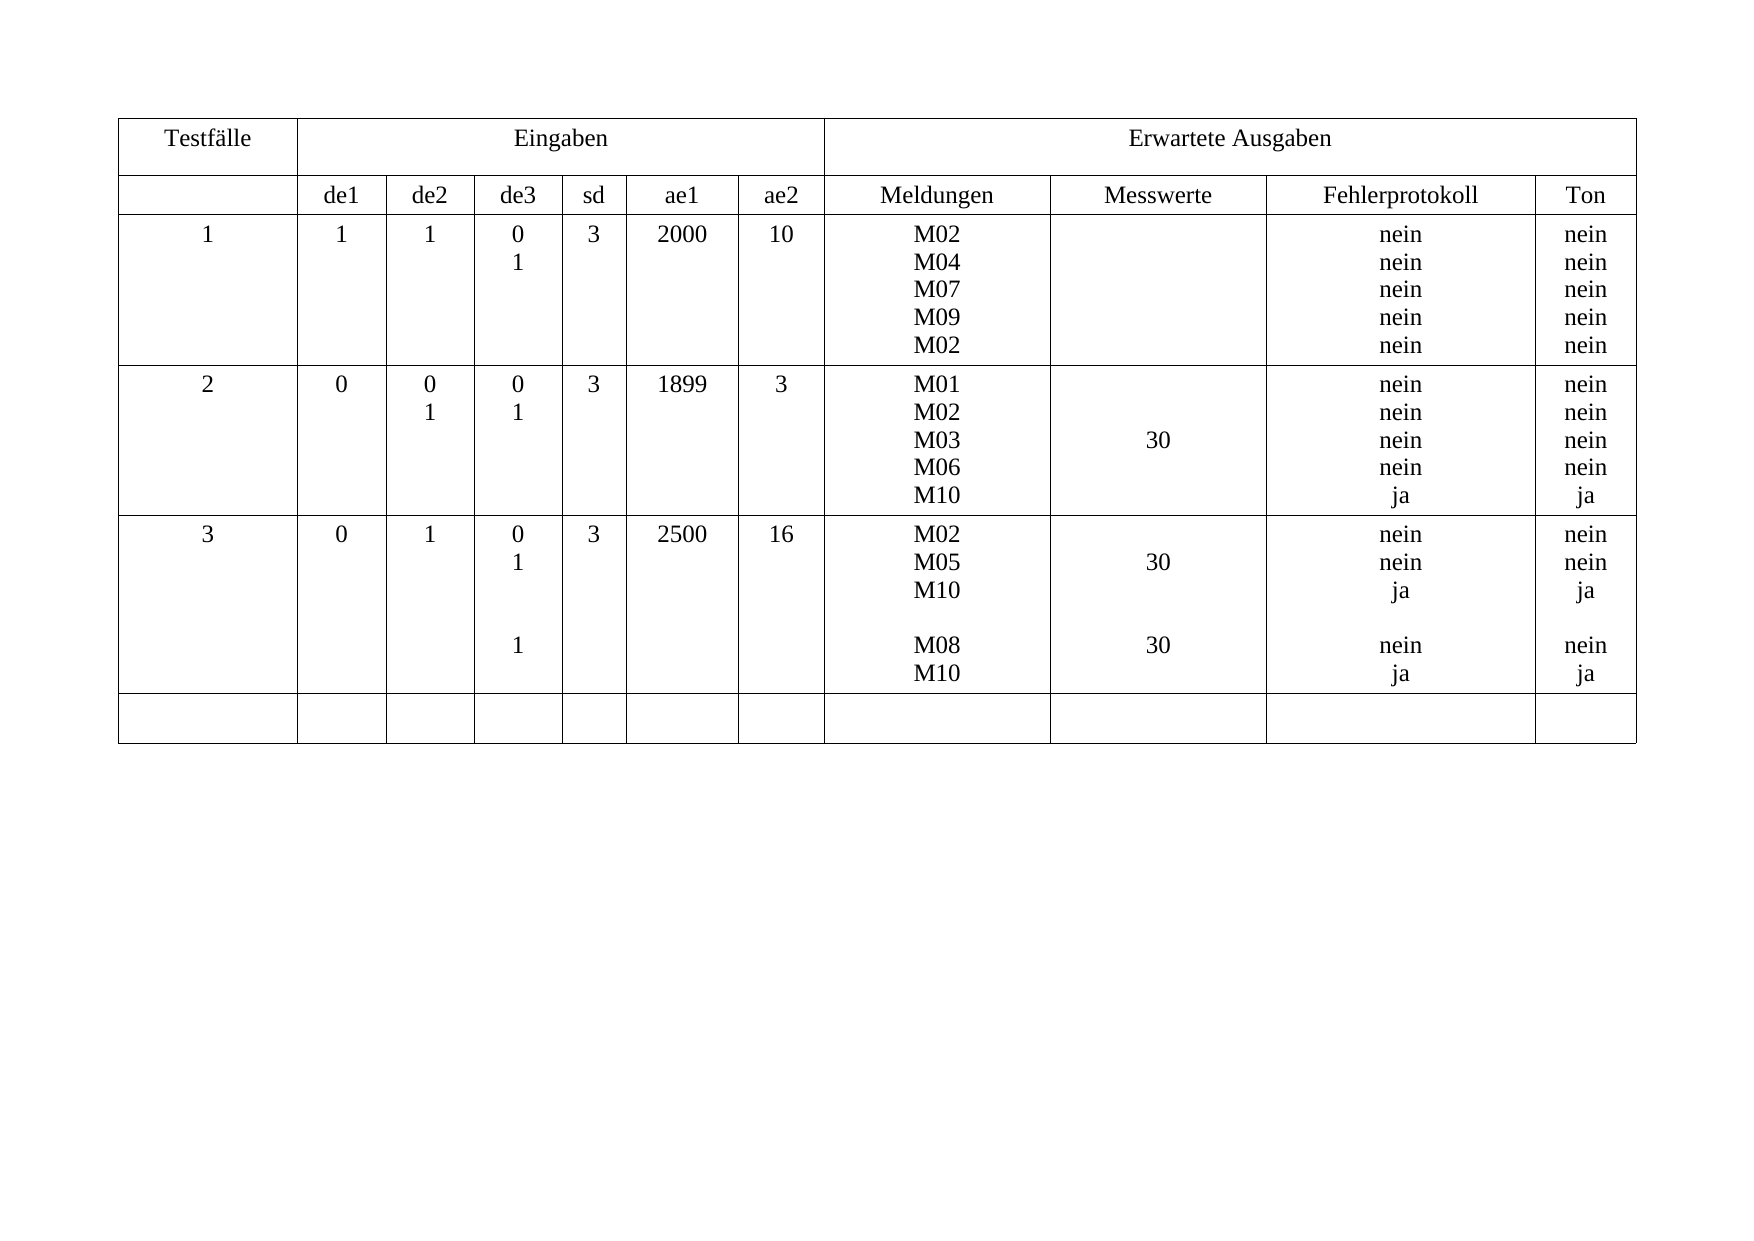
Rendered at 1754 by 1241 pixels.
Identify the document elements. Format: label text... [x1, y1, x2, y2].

table_cell [627, 694, 738, 743]
table_header Testfälle [119, 119, 297, 175]
table_cell 0 [298, 516, 386, 692]
table_cell de2 [387, 176, 474, 214]
table_cell [563, 694, 626, 743]
table_cell 1 [387, 215, 474, 364]
table_header Erwartete Ausgaben [825, 119, 1636, 175]
table_cell 0 1 1 [475, 516, 562, 692]
table_cell [298, 694, 386, 743]
table_cell [1051, 694, 1266, 743]
table_cell [1051, 215, 1266, 364]
table_cell de1 [298, 176, 386, 214]
table_cell 3 [739, 366, 824, 514]
table_cell 2 [119, 366, 297, 514]
table_cell nein nein nein nein nein [1536, 215, 1636, 364]
table_cell [1536, 694, 1636, 743]
table_cell 1 [387, 516, 474, 692]
table_cell 0 [298, 366, 386, 514]
table_cell nein nein nein nein ja [1267, 366, 1535, 514]
table_cell nein nein nein nein ja [1536, 366, 1636, 514]
table_cell nein nein ja nein ja [1267, 516, 1535, 692]
table_cell 3 [563, 215, 626, 364]
table_cell 3 [563, 516, 626, 692]
table_cell 0 1 [387, 366, 474, 514]
table_cell [1267, 694, 1535, 743]
table_cell 3 [563, 366, 626, 514]
table_cell [475, 694, 562, 743]
table_cell M02 M05 M10 M08 M10 [825, 516, 1050, 692]
table_cell M02 M04 M07 M09 M02 [825, 215, 1050, 364]
table_cell de3 [475, 176, 562, 214]
table_cell 1 [298, 215, 386, 364]
table_cell nein nein nein nein nein [1267, 215, 1535, 364]
table_cell 2500 [627, 516, 738, 692]
table_cell 2000 [627, 215, 738, 364]
table_cell 30 [1051, 366, 1266, 514]
table_cell nein nein ja nein ja [1536, 516, 1636, 692]
table_cell ae1 [627, 176, 738, 214]
table_cell Meldungen [825, 176, 1050, 214]
table_cell 0 1 [475, 366, 562, 514]
table_cell 0 1 [475, 215, 562, 364]
table_cell [825, 694, 1050, 743]
table_cell Messwerte [1051, 176, 1266, 214]
table_cell Ton [1536, 176, 1636, 214]
table_cell 16 [739, 516, 824, 692]
table_cell 10 [739, 215, 824, 364]
table_cell 1 [119, 215, 297, 364]
table_header Eingaben [298, 119, 824, 175]
table_cell ae2 [739, 176, 824, 214]
table_cell [119, 694, 297, 743]
table_cell [387, 694, 474, 743]
table_cell [119, 176, 297, 214]
table_cell [739, 694, 824, 743]
table_cell 3 [119, 516, 297, 692]
table_cell 1899 [627, 366, 738, 514]
table_cell sd [563, 176, 626, 214]
table_cell M01 M02 M03 M06 M10 [825, 366, 1050, 514]
table_cell Fehlerprotokoll [1267, 176, 1535, 214]
table_cell 30 30 [1051, 516, 1266, 692]
